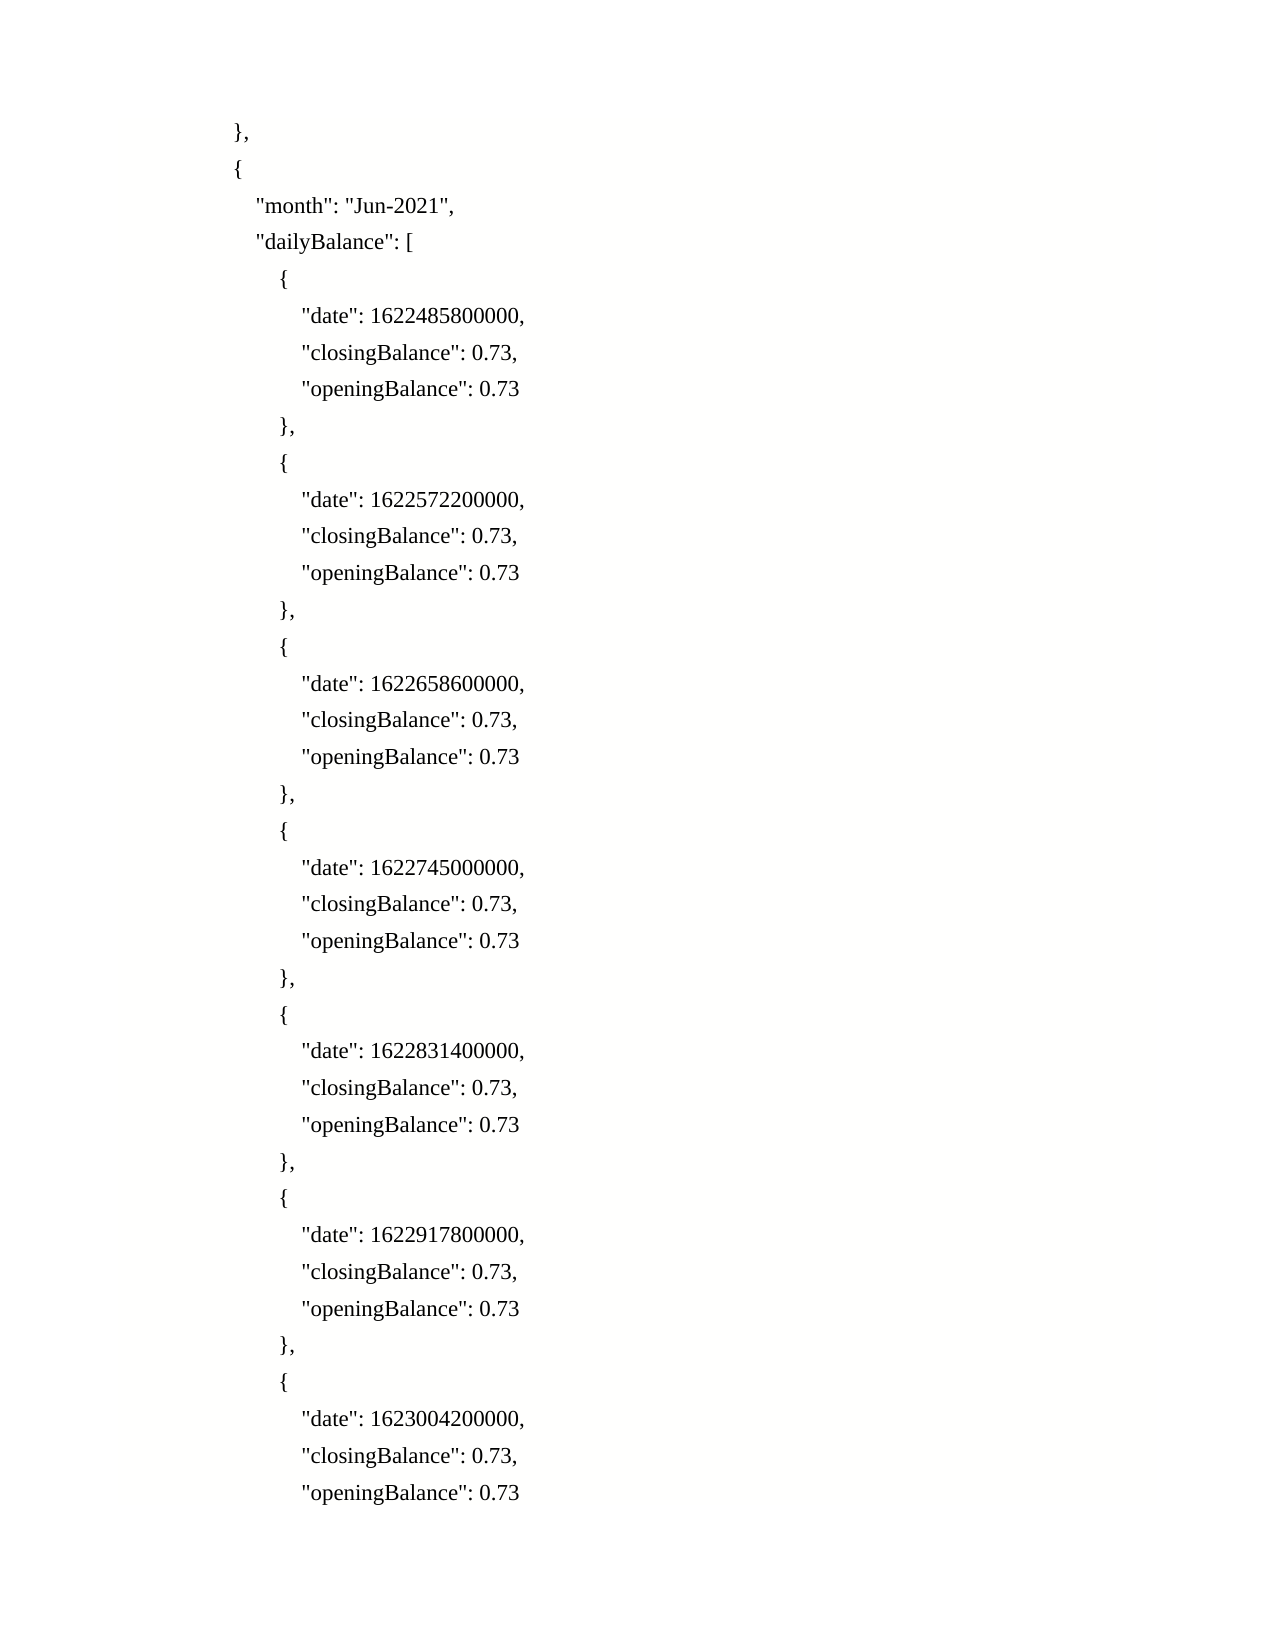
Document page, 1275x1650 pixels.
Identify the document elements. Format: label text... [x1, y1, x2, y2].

text }, [118, 1148, 1157, 1174]
text "closingBalance": 0.73, [118, 1074, 1157, 1101]
text "openingBalance": 0.73 [118, 376, 1157, 402]
text "closingBalance": 0.73, [118, 890, 1157, 917]
text "closingBalance": 0.73, [118, 706, 1157, 733]
text }, [118, 596, 1157, 622]
text }, [118, 118, 1157, 144]
text "openingBalance": 0.73 [118, 1111, 1157, 1137]
text "date": 1622917800000, [118, 1221, 1157, 1248]
text "date": 1622745000000, [118, 853, 1157, 880]
text "date": 1622485800000, [118, 302, 1157, 328]
text "closingBalance": 0.73, [118, 1442, 1157, 1468]
text "dailyBalance": [ [118, 228, 1157, 255]
text { [118, 633, 1157, 659]
text "date": 1622831400000, [118, 1037, 1157, 1064]
text { [118, 817, 1157, 843]
text "closingBalance": 0.73, [118, 523, 1157, 549]
text "date": 1623004200000, [118, 1405, 1157, 1431]
text "openingBalance": 0.73 [118, 927, 1157, 953]
text { [118, 449, 1157, 475]
text "date": 1622658600000, [118, 670, 1157, 696]
text { [118, 1184, 1157, 1211]
text }, [118, 412, 1157, 439]
text }, [118, 1332, 1157, 1358]
text "openingBalance": 0.73 [118, 559, 1157, 586]
text { [118, 155, 1157, 181]
text }, [118, 964, 1157, 990]
text { [118, 1368, 1157, 1395]
text { [118, 265, 1157, 292]
text "openingBalance": 0.73 [118, 1295, 1157, 1321]
text { [118, 1001, 1157, 1027]
text "closingBalance": 0.73, [118, 1258, 1157, 1284]
text "openingBalance": 0.73 [118, 1479, 1157, 1505]
text "openingBalance": 0.73 [118, 743, 1157, 769]
text }, [118, 780, 1157, 806]
text "month": "Jun-2021", [118, 192, 1157, 218]
text "closingBalance": 0.73, [118, 339, 1157, 365]
text "date": 1622572200000, [118, 486, 1157, 512]
